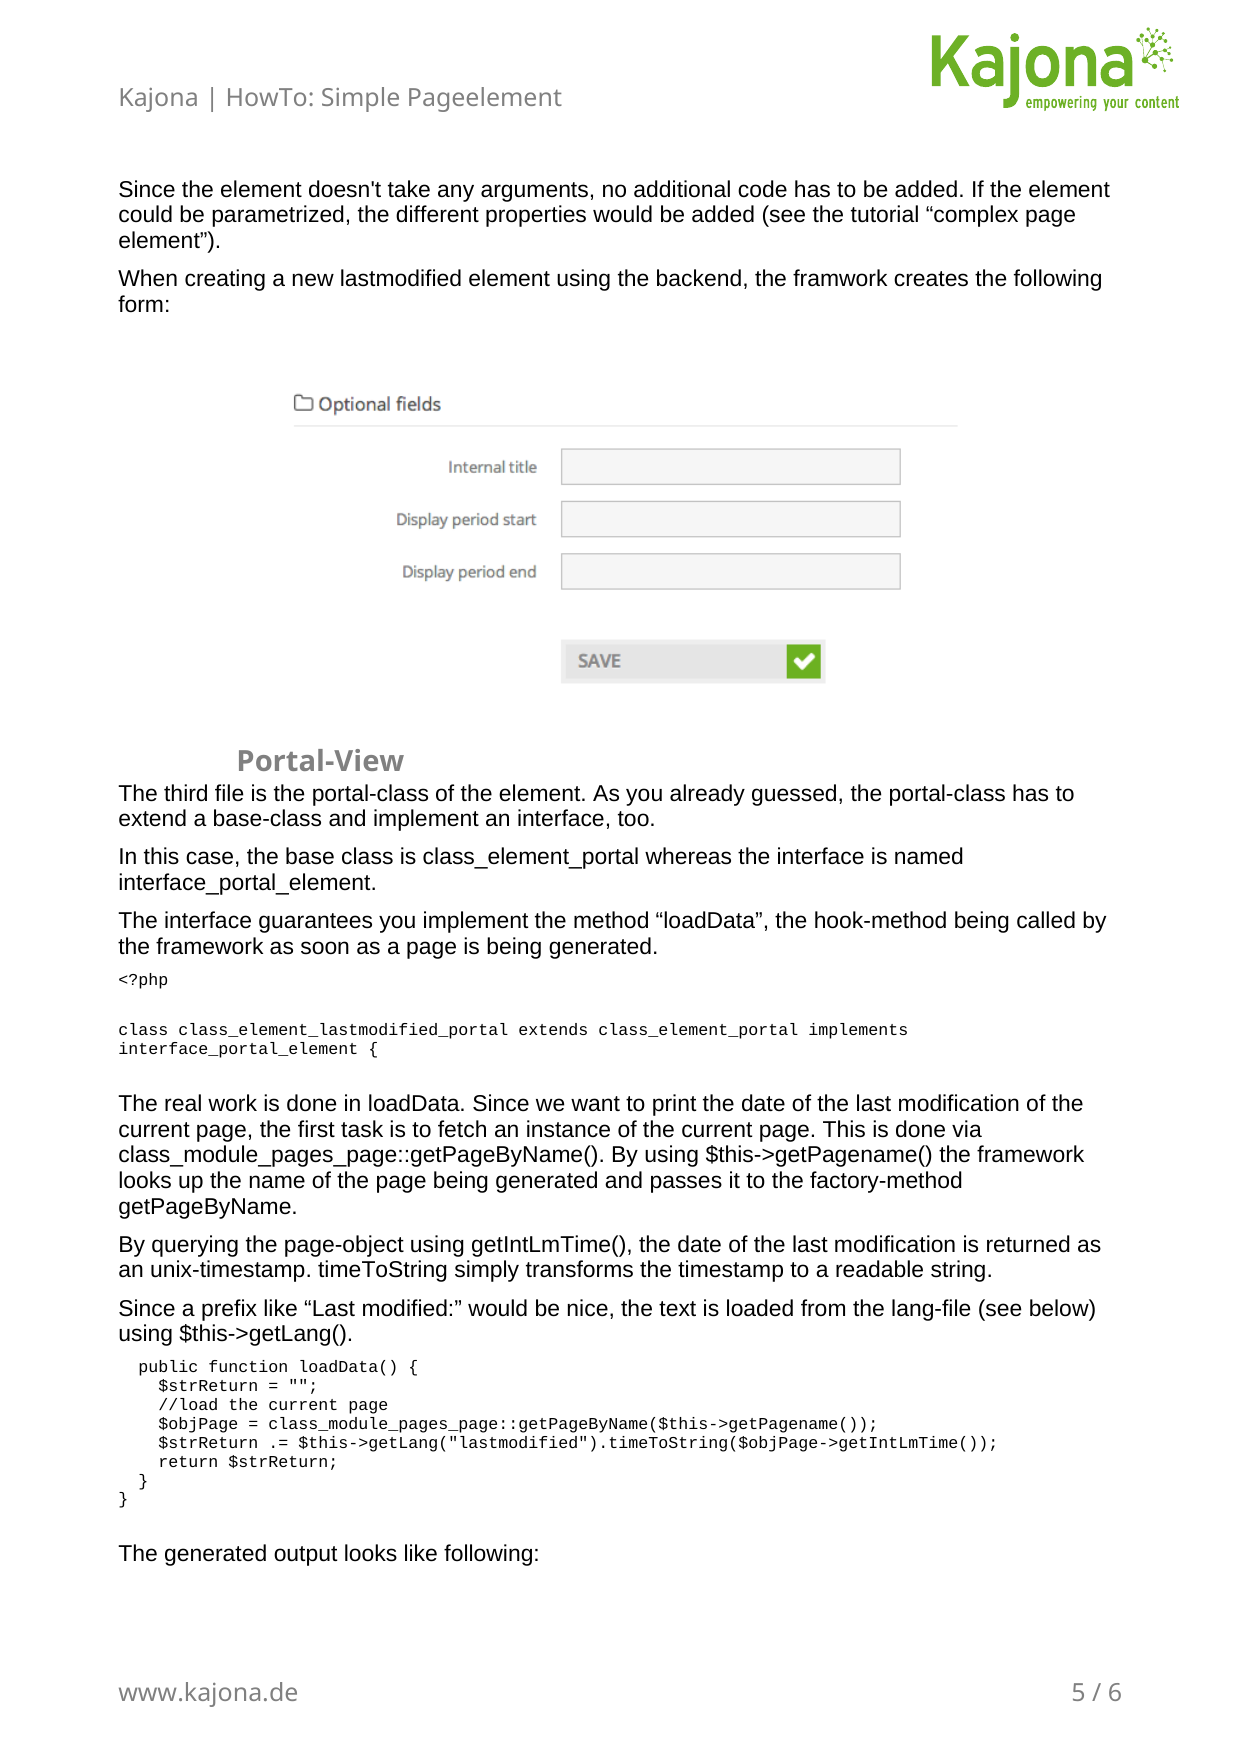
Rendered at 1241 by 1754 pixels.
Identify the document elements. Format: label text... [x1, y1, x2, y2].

text In this case, the base class is class_element_portal whereas the interface is named interface_portal_element. [118, 844, 1122, 895]
text The third file is the portal-class of the element. As you already guessed, the portal-class has to extend a base-class and implement an interface, too. [118, 780, 1122, 832]
subtitle Portal-View [118, 741, 1122, 780]
picture [282, 367, 958, 703]
text The generated output looks like following: [118, 1541, 1122, 1567]
text public function loadData() { $strReturn = ""; //load the current page $objPage = class_module_pages_page::getPageByName($this->getPagename()); $strReturn .= $this->getLang("lastmodified").timeToString($objPage->getIntLmTime()); return $strReturn; } } [118, 1359, 1122, 1529]
text The interface guarantees you implement the method “loadData”, the hook-method being called by the framework as soon as a page is being generated. [118, 908, 1122, 959]
text The real work is done in loadData. Since we want to print the date of the last modification of the current page, the first task is to fetch an instance of the current page. This is done via class_module_pages_page::getPageByName(). By using $this->getPagename() the framework looks up the name of the page being generated and passes it to the factory-method getPageByName. [118, 1091, 1122, 1219]
text By querying the page-object using getIntLmTime(), the date of the last modification is returned as an unix-timestamp. timeToString simply transforms the timestamp to a readable string. [118, 1231, 1122, 1283]
text class class_element_lastmodified_portal extends class_element_portal implements interface_portal_element { [118, 1003, 1122, 1078]
text Since the element doesn't take any arguments, no additional code has to be added. If the element could be parametrized, the different properties would be added (see the tutorial “complex page element”). [118, 177, 1122, 253]
text Since a prefix like “Last modified:” would be nice, the text is loaded from the lang-file (see below) using $this->getLang(). [118, 1295, 1122, 1346]
text <?php [118, 972, 1122, 990]
text When creating a new lastmodified element using the backend, the framwork creates the following form: [118, 266, 1122, 317]
